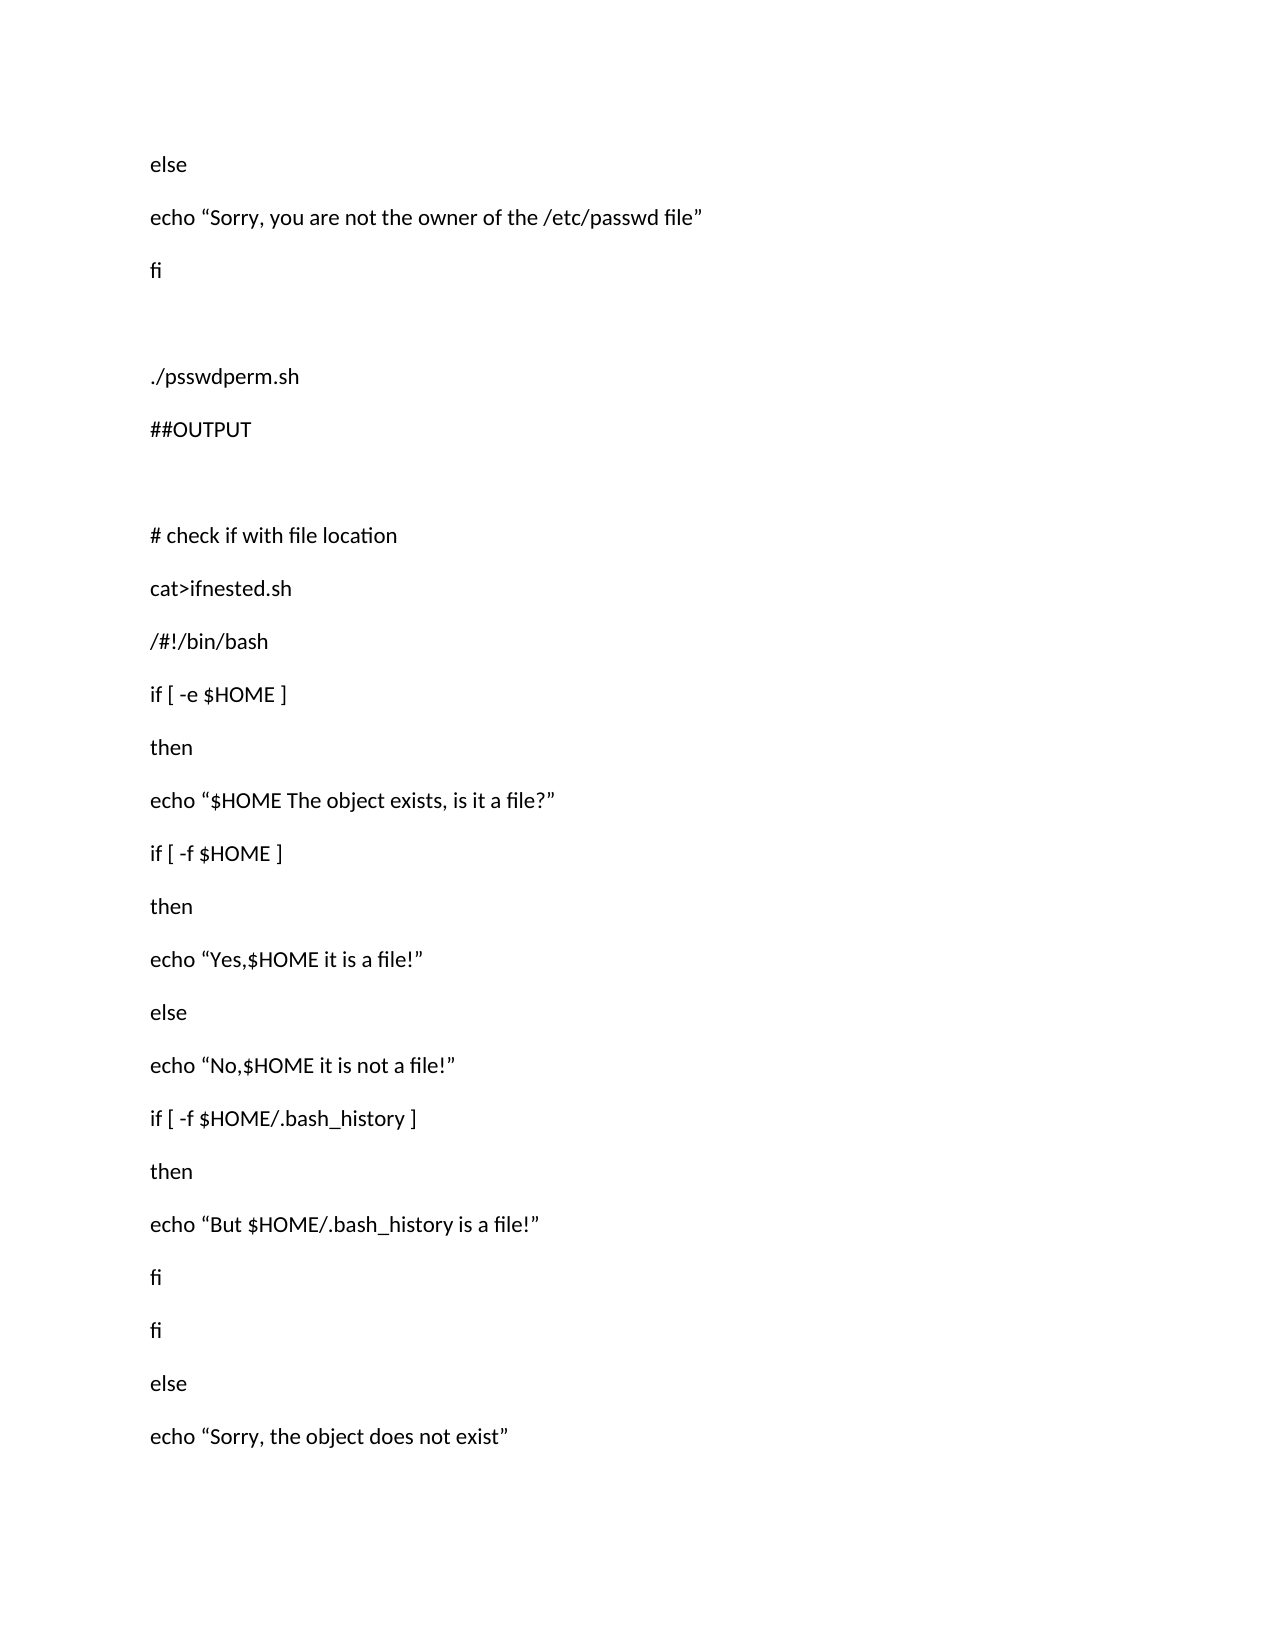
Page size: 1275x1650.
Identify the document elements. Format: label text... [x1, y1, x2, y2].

text then [150, 1157, 1125, 1185]
text cat>ifnested.sh [150, 574, 1125, 602]
text fi [150, 1263, 1125, 1291]
text else [150, 998, 1125, 1026]
text echo “$HOME The object exists, is it a file?” [150, 786, 1125, 814]
text ##OUTPUT [150, 415, 1125, 443]
text fi [150, 1316, 1125, 1344]
text echo “But $HOME/.bash_history is a file!” [150, 1210, 1125, 1238]
text echo “Yes,$HOME it is a file!” [150, 945, 1125, 973]
text echo “No,$HOME it is not a file!” [150, 1051, 1125, 1079]
text echo “Sorry, you are not the owner of the /etc/passwd file” [150, 203, 1125, 231]
text /#!/bin/bash [150, 627, 1125, 655]
text if [ -f $HOME ] [150, 839, 1125, 867]
text else [150, 1369, 1125, 1397]
text fi [150, 256, 1125, 284]
text # check if with file location [150, 521, 1125, 549]
text echo “Sorry, the object does not exist” [150, 1422, 1125, 1451]
text then [150, 733, 1125, 761]
text if [ -f $HOME/.bash_history ] [150, 1104, 1125, 1132]
text then [150, 892, 1125, 920]
text else [150, 150, 1125, 178]
text if [ -e $HOME ] [150, 680, 1125, 708]
text ./psswdperm.sh [150, 362, 1125, 390]
